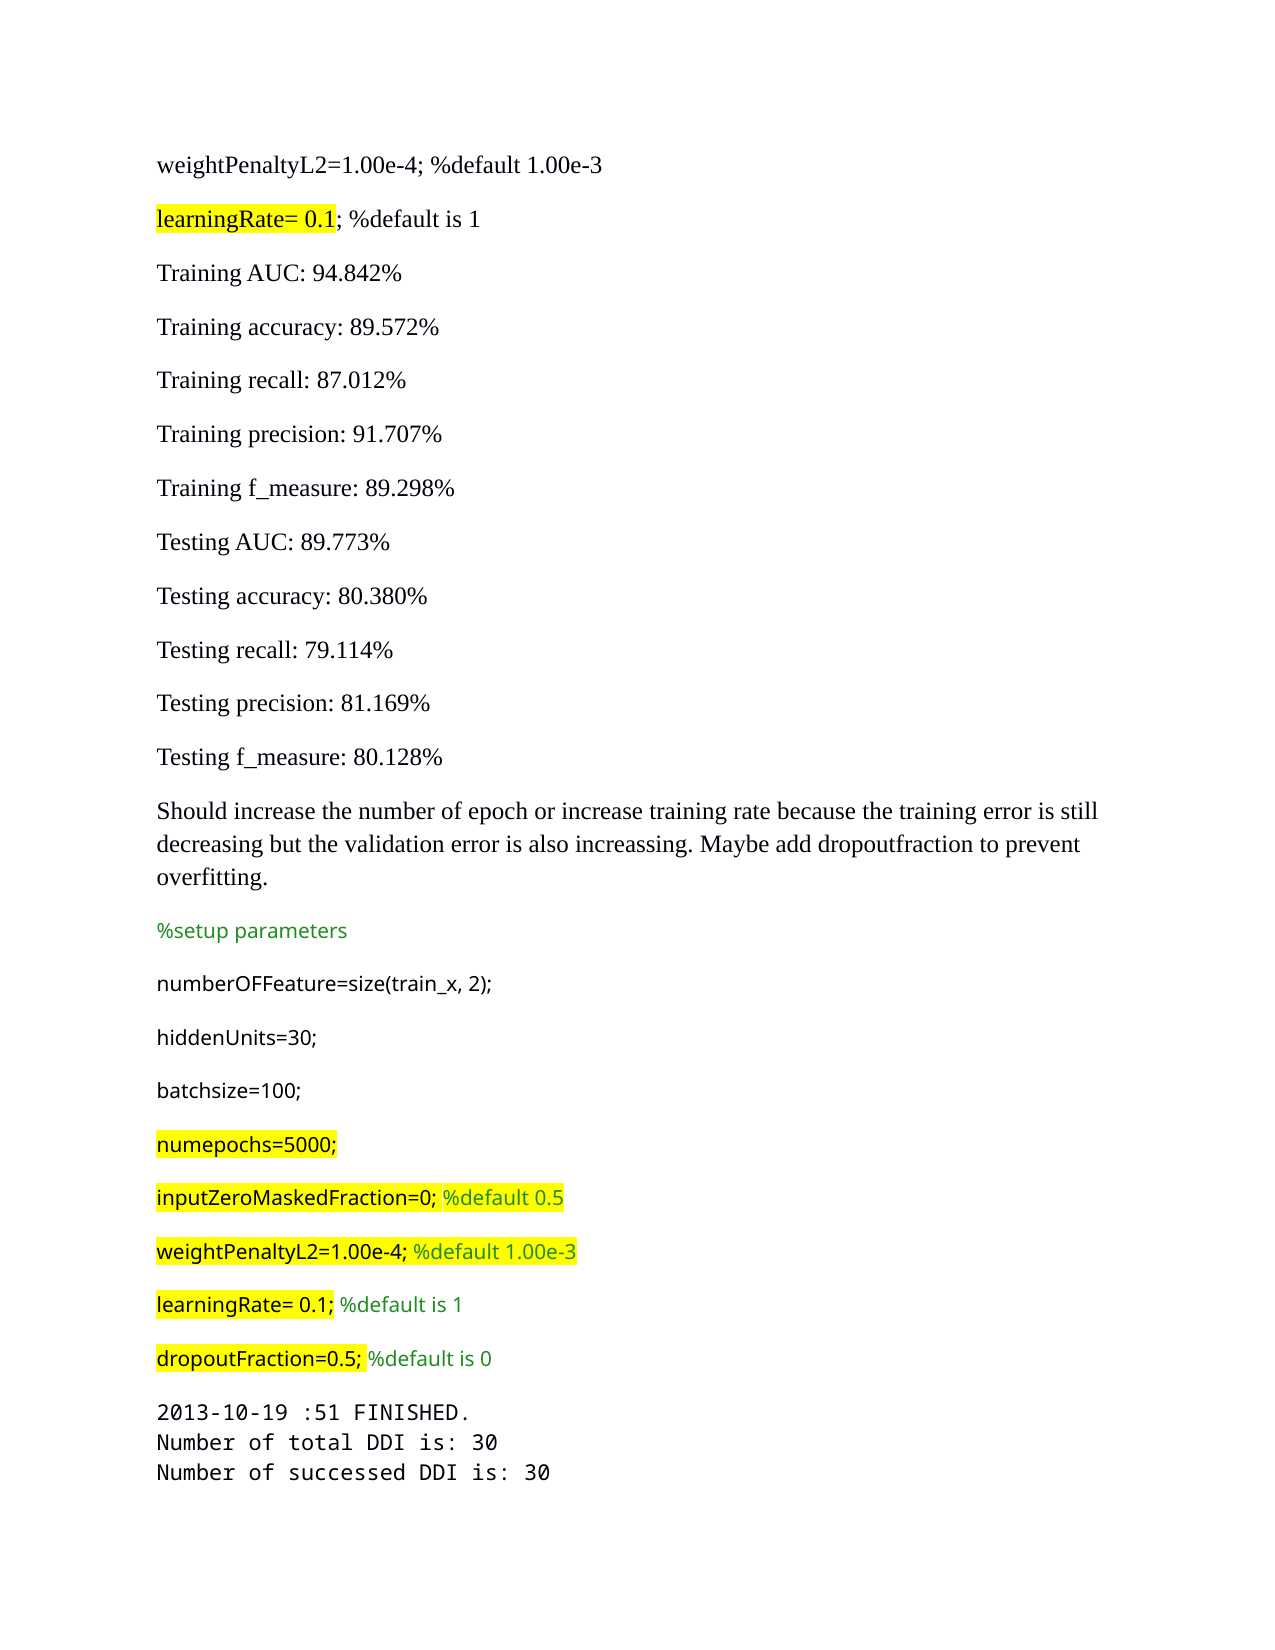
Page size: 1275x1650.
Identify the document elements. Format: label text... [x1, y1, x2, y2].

text Number of total DDI is: 30 [156, 1427, 1118, 1457]
text hiddenUnits=30; [156, 1023, 1118, 1051]
text Training recall: 87.012% [156, 365, 1118, 394]
text learningRate= 0.1; %default is 1 [156, 204, 1118, 233]
text learningRate= 0.1; %default is 1 [156, 1290, 1118, 1319]
text Training f_measure: 89.298% [156, 473, 1118, 502]
text %setup parameters [156, 916, 1118, 944]
text numberOFFeature=size(train_x, 2); [156, 969, 1118, 998]
text Training AUC: 94.842% [156, 258, 1118, 286]
text batchsize=100; [156, 1076, 1118, 1105]
text Training precision: 91.707% [156, 419, 1118, 448]
text Testing precision: 81.169% [156, 688, 1118, 717]
text inputZeroMaskedFraction=0; %default 0.5 [156, 1183, 1118, 1212]
text 2013-10-19 :51 FINISHED. [156, 1397, 1118, 1427]
text Should increase the number of epoch or increase training rate because the training error is still decreasing but the validation error is also increassing. Maybe add dropoutfraction to prevent overfitting. [156, 796, 1118, 891]
text Testing recall: 79.114% [156, 635, 1118, 663]
text Testing accuracy: 80.380% [156, 581, 1118, 609]
text Testing AUC: 89.773% [156, 527, 1118, 556]
text dropoutFraction=0.5; %default is 0 [156, 1344, 1118, 1372]
text Training accuracy: 89.572% [156, 312, 1118, 340]
text weightPenaltyL2=1.00e-4; %default 1.00e-3 [156, 150, 1118, 179]
text weightPenaltyL2=1.00e-4; %default 1.00e-3 [156, 1237, 1118, 1265]
text Testing f_measure: 80.128% [156, 742, 1118, 771]
text numepochs=5000; [156, 1130, 1118, 1158]
text Number of successed DDI is: 30 [156, 1457, 1118, 1486]
